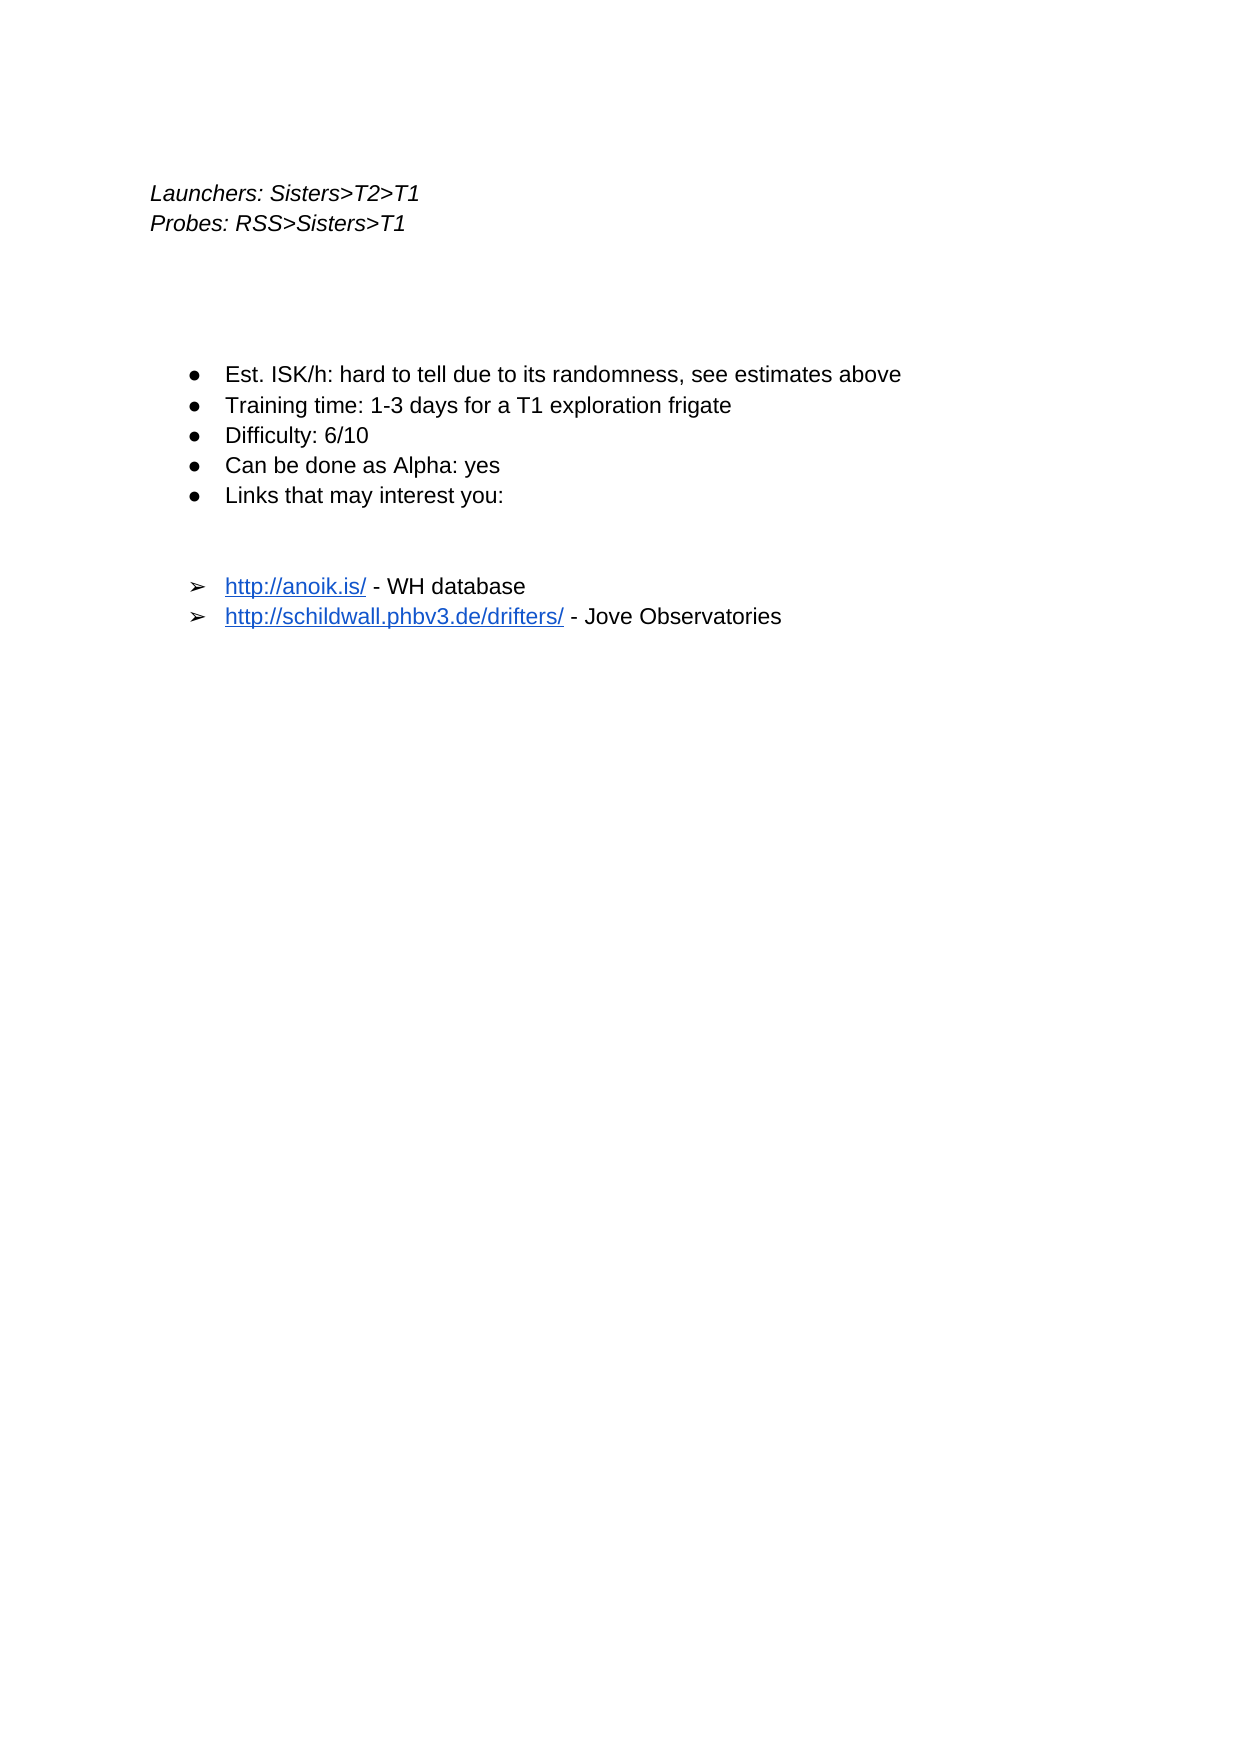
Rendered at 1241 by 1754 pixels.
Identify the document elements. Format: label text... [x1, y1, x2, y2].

text Probes: RSS>Sisters>T1 [150, 210, 1090, 237]
list Can be done as Alpha: yes [187, 452, 1090, 478]
list Links that may interest you: [187, 482, 1090, 509]
list Training time: 1-3 days for a T1 exploration frigate [187, 392, 1090, 418]
list Difficulty: 6/10 [187, 422, 1090, 448]
list http://anoik.is/ - WH database [187, 573, 1090, 599]
list Est. ISK/h: hard to tell due to its randomness, see estimates above [187, 361, 1090, 388]
text Launchers: Sisters>T2>T1 [150, 180, 1090, 207]
list http://schildwall.phbv3.de/drifters/ - Jove Observatories [187, 603, 1090, 629]
